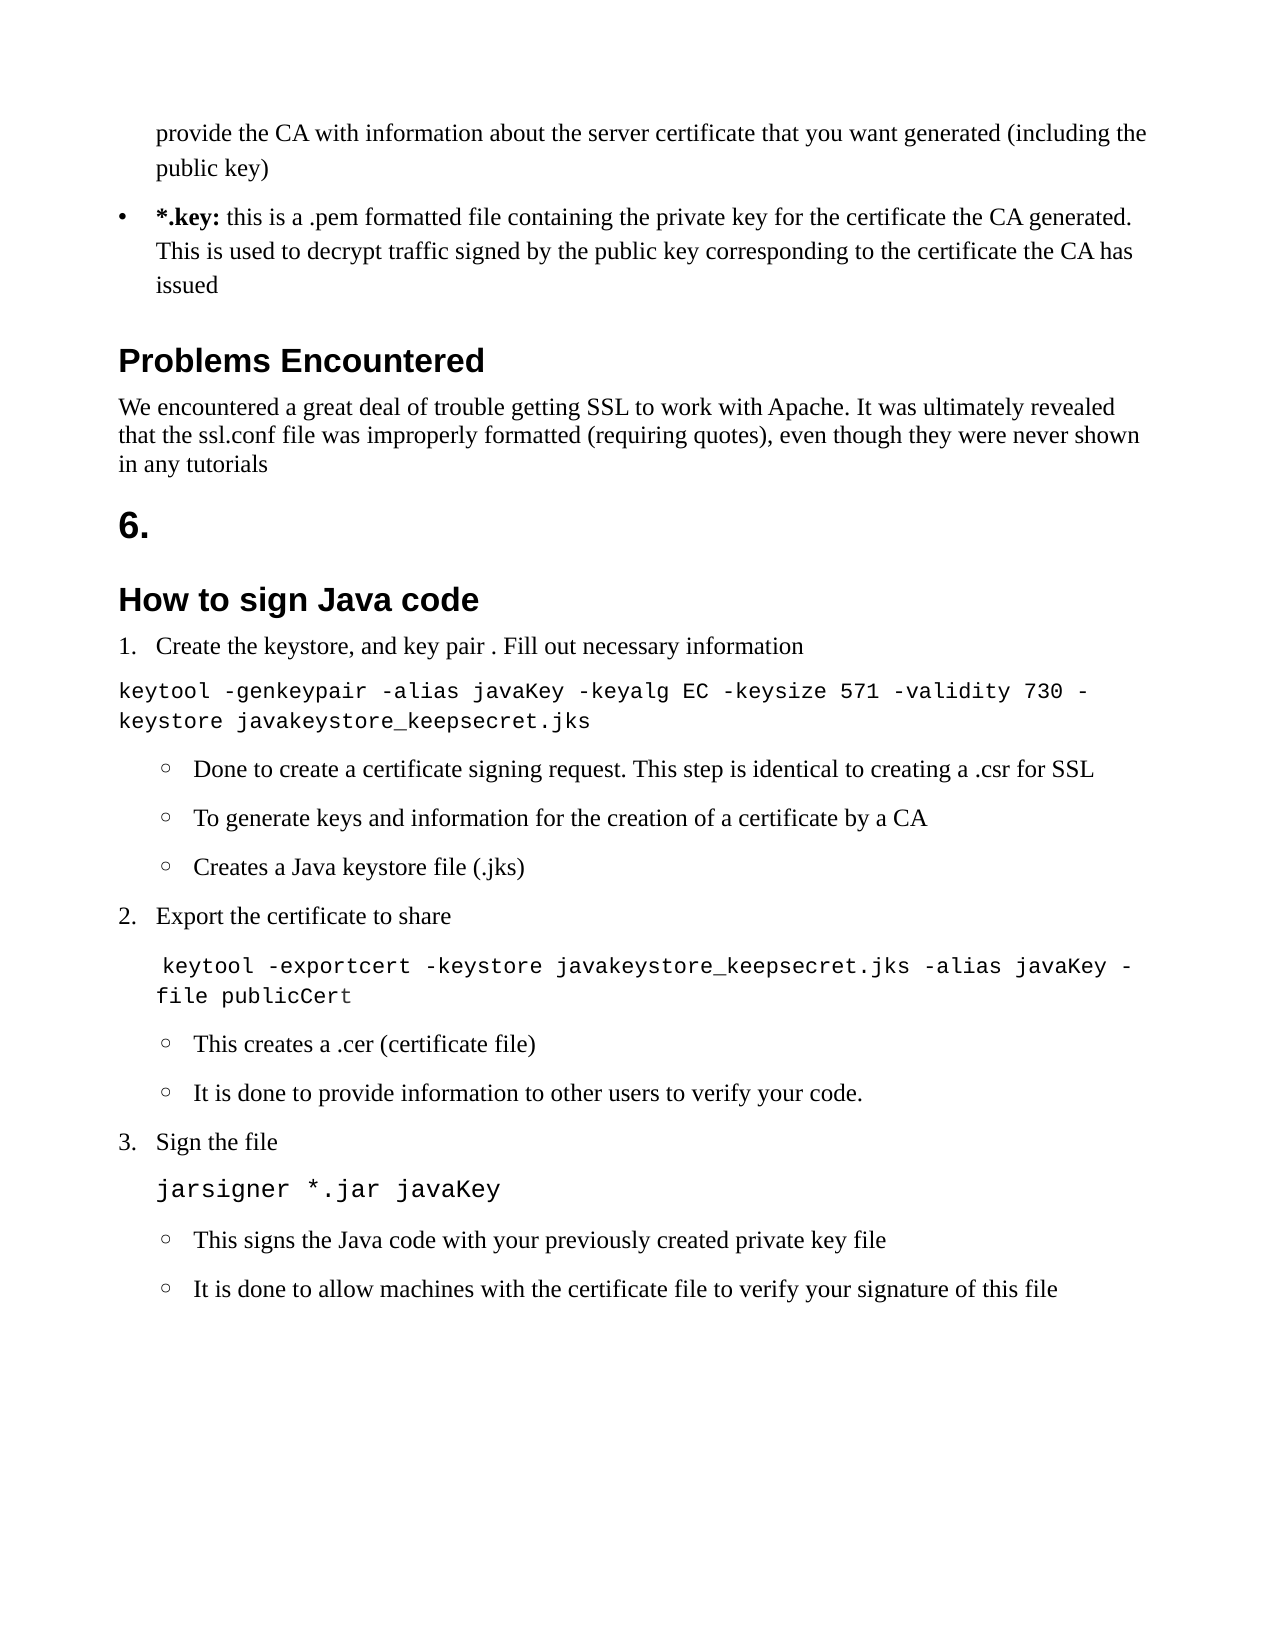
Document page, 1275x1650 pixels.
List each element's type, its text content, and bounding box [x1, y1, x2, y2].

subtitle Problems Encountered [118, 341, 1157, 379]
list *.key: this is a .pem formatted file containing the private key for the certificate the CA generated. This is used to decrypt traffic signed by the public key corresponding to the certificate the CA has issued [118, 202, 1157, 299]
list Create the keystore, and key pair . Fill out necessary information [118, 631, 1157, 660]
list Sign the file [118, 1127, 1157, 1156]
list Creates a Java keystore file (.jks) [156, 852, 1157, 881]
list It is done to allow machines with the certificate file to verify your signature of this file [156, 1274, 1157, 1303]
list jarsigner *.jar javaKey [118, 1177, 1157, 1205]
list This creates a .cer (certificate file) [156, 1029, 1157, 1058]
list Export the certificate to share [118, 901, 1157, 930]
subtitle How to sign Java code [118, 580, 1157, 618]
list This signs the Java code with your previously created private key file [156, 1225, 1157, 1254]
subtitle 6. [118, 503, 1157, 547]
text We encountered a great deal of trouble getting SSL to work with Apache. It was ultimately revealed that the ssl.conf file was improperly formatted (requiring quotes), even though they were never shown in any tutorials [118, 392, 1157, 478]
list Done to create a certificate signing request. This step is identical to creating a .csr for SSL [156, 754, 1157, 783]
text keytool -genkeypair -alias javaKey -keyalg EC -keysize 571 -validity 730 -keystore javakeystore_keepsecret.jks [118, 680, 1157, 734]
list To generate keys and information for the creation of a certificate by a CA [156, 803, 1157, 832]
list It is done to provide information to other users to verify your code. [156, 1078, 1157, 1107]
list provide the CA with information about the server certificate that you want generated (including the public key) [118, 118, 1157, 181]
list keytool -exportcert -keystore javakeystore_keepsecret.jks -alias javaKey -file publicCert [118, 950, 1157, 1010]
